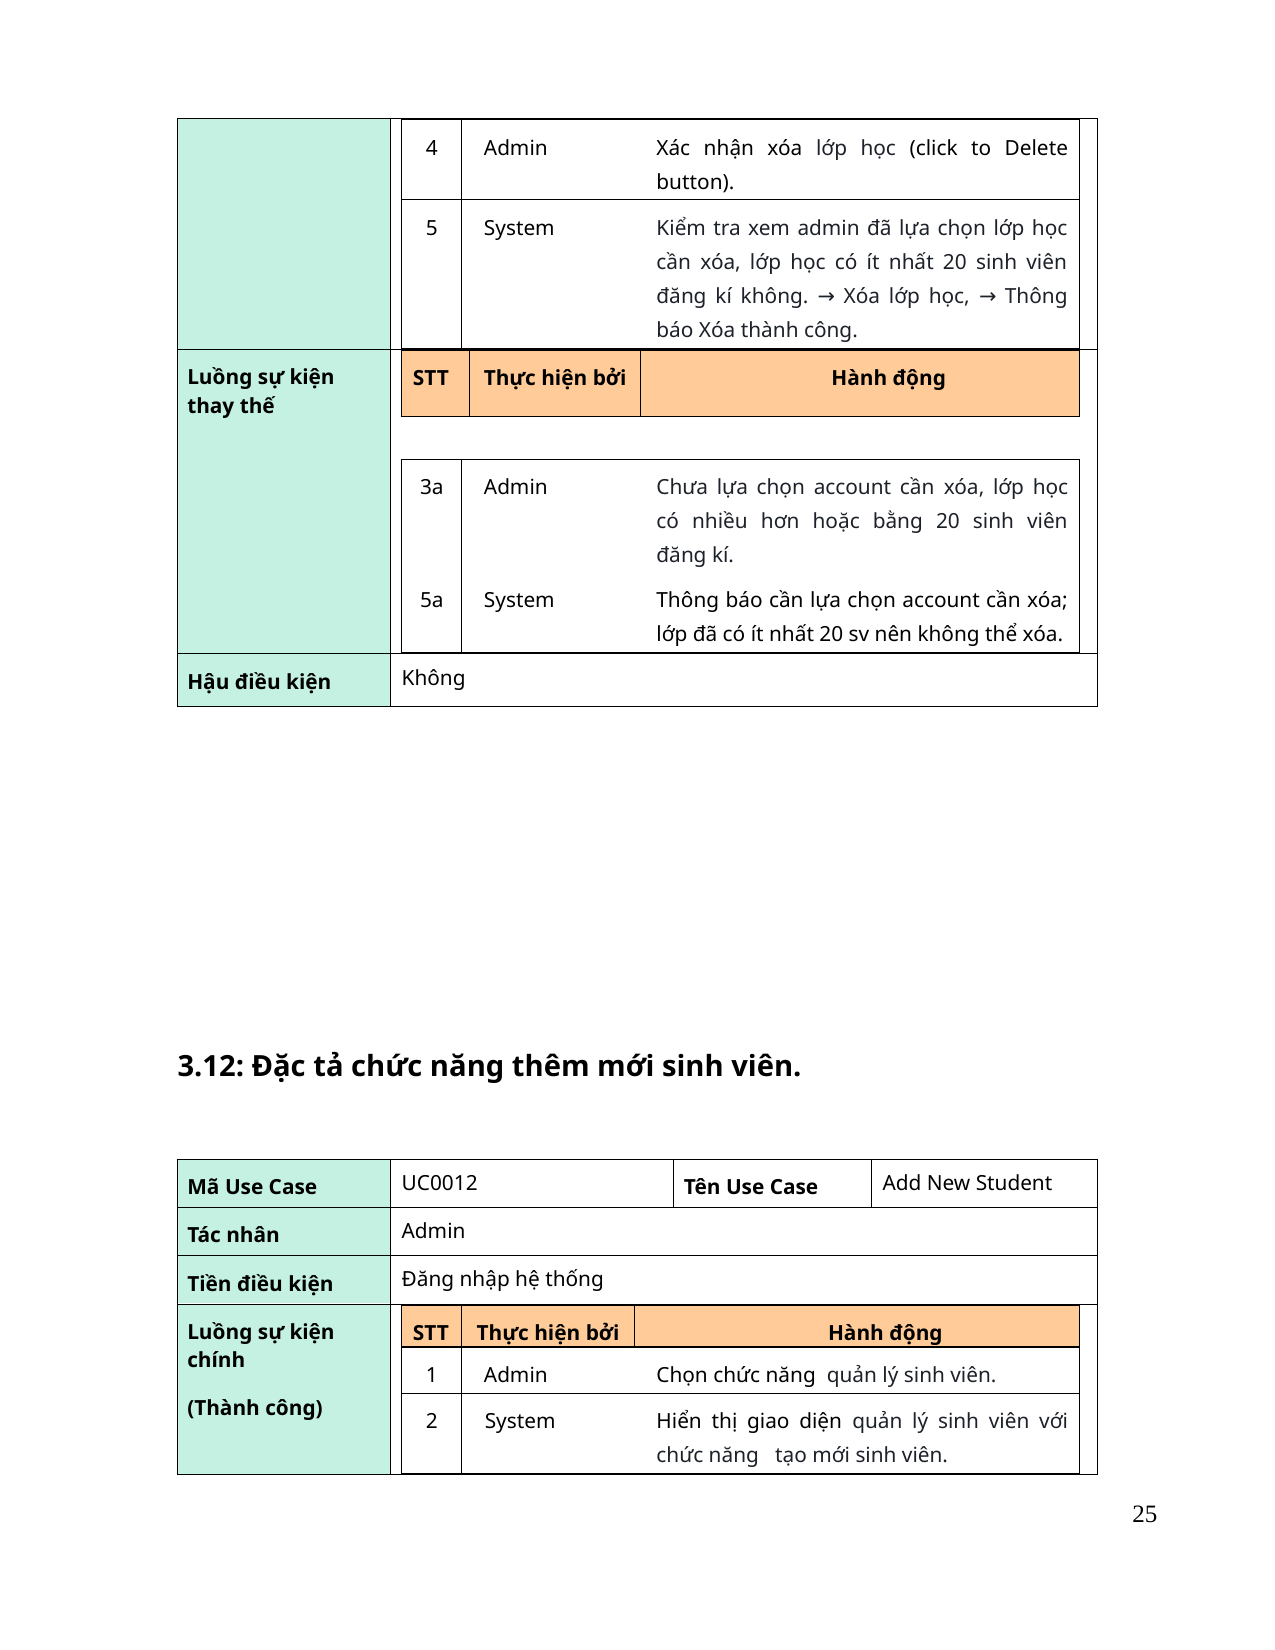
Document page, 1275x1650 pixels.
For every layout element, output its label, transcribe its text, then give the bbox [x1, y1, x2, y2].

table_header Chưa lựa chọn account cần xóa, lớp học có nhiều hơn hoặc bằng 20 sinh viên đăng kí. [634, 460, 1079, 573]
table_header UC0012 [391, 1160, 673, 1207]
table_cell Xác nhận xóa lớp học (click to Delete button). [634, 120, 1079, 199]
table_cell Thông báo cần lựa chọn account cần xóa; lớp đã có ít nhất 20 sv nên không thể xóa. [634, 573, 1079, 652]
table_cell 5a [402, 573, 461, 652]
table_cell Đăng nhập hệ thống [391, 1256, 1097, 1303]
table_header Hành động [635, 1306, 1079, 1346]
table_cell Admin [462, 1348, 634, 1393]
table_cell Tiền điều kiện [178, 1256, 390, 1303]
table_cell Luồng sự kiện thay thế [178, 350, 390, 653]
table_cell [1080, 1305, 1097, 1474]
table_cell [1080, 119, 1097, 349]
table_cell System [462, 573, 634, 652]
table_cell Admin [462, 120, 634, 199]
table_cell [391, 1305, 401, 1474]
table_cell Tác nhân [178, 1208, 390, 1255]
table_cell [391, 119, 401, 349]
table_header Tên Use Case [674, 1160, 871, 1207]
table_header 3a [402, 460, 461, 573]
table_header STT [402, 351, 469, 416]
table_cell Kiểm tra xem admin đã lựa chọn lớp học cần xóa, lớp học có ít nhất 20 sinh viên đăng kí không. → Xóa lớp học, → Thông báo Xóa thành công. [634, 200, 1079, 348]
table_cell System [462, 1394, 634, 1473]
table_cell 2 [402, 1394, 461, 1473]
table_cell Không [391, 654, 1097, 706]
table_header Hành động [641, 351, 1079, 416]
table_header Mã Use Case [178, 1160, 390, 1207]
table_cell [391, 350, 1097, 653]
table_cell 4 [402, 120, 461, 199]
table_header Add New Student [872, 1160, 1097, 1207]
table_cell System [462, 200, 634, 348]
table_cell [178, 119, 390, 349]
table_header Thực hiện bởi [470, 351, 640, 416]
table_cell Admin [391, 1208, 1097, 1255]
table_cell Luồng sự kiện chính (Thành công) [178, 1305, 390, 1474]
table_header STT [402, 1306, 461, 1346]
table_header Thực hiện bởi [462, 1306, 634, 1346]
table_header Admin [462, 460, 634, 573]
table_cell Hiển thị giao diện quản lý sinh viên với chức năng tạo mới sinh viên. [634, 1394, 1079, 1473]
table_cell 5 [402, 200, 461, 348]
table_cell Hậu điều kiện [178, 654, 390, 706]
table_cell 1 [402, 1348, 461, 1393]
table_cell Chọn chức năng quản lý sinh viên. [634, 1348, 1079, 1393]
subtitle 3.12: Đặc tả chức năng thêm mới sinh viên. [177, 1045, 1157, 1084]
